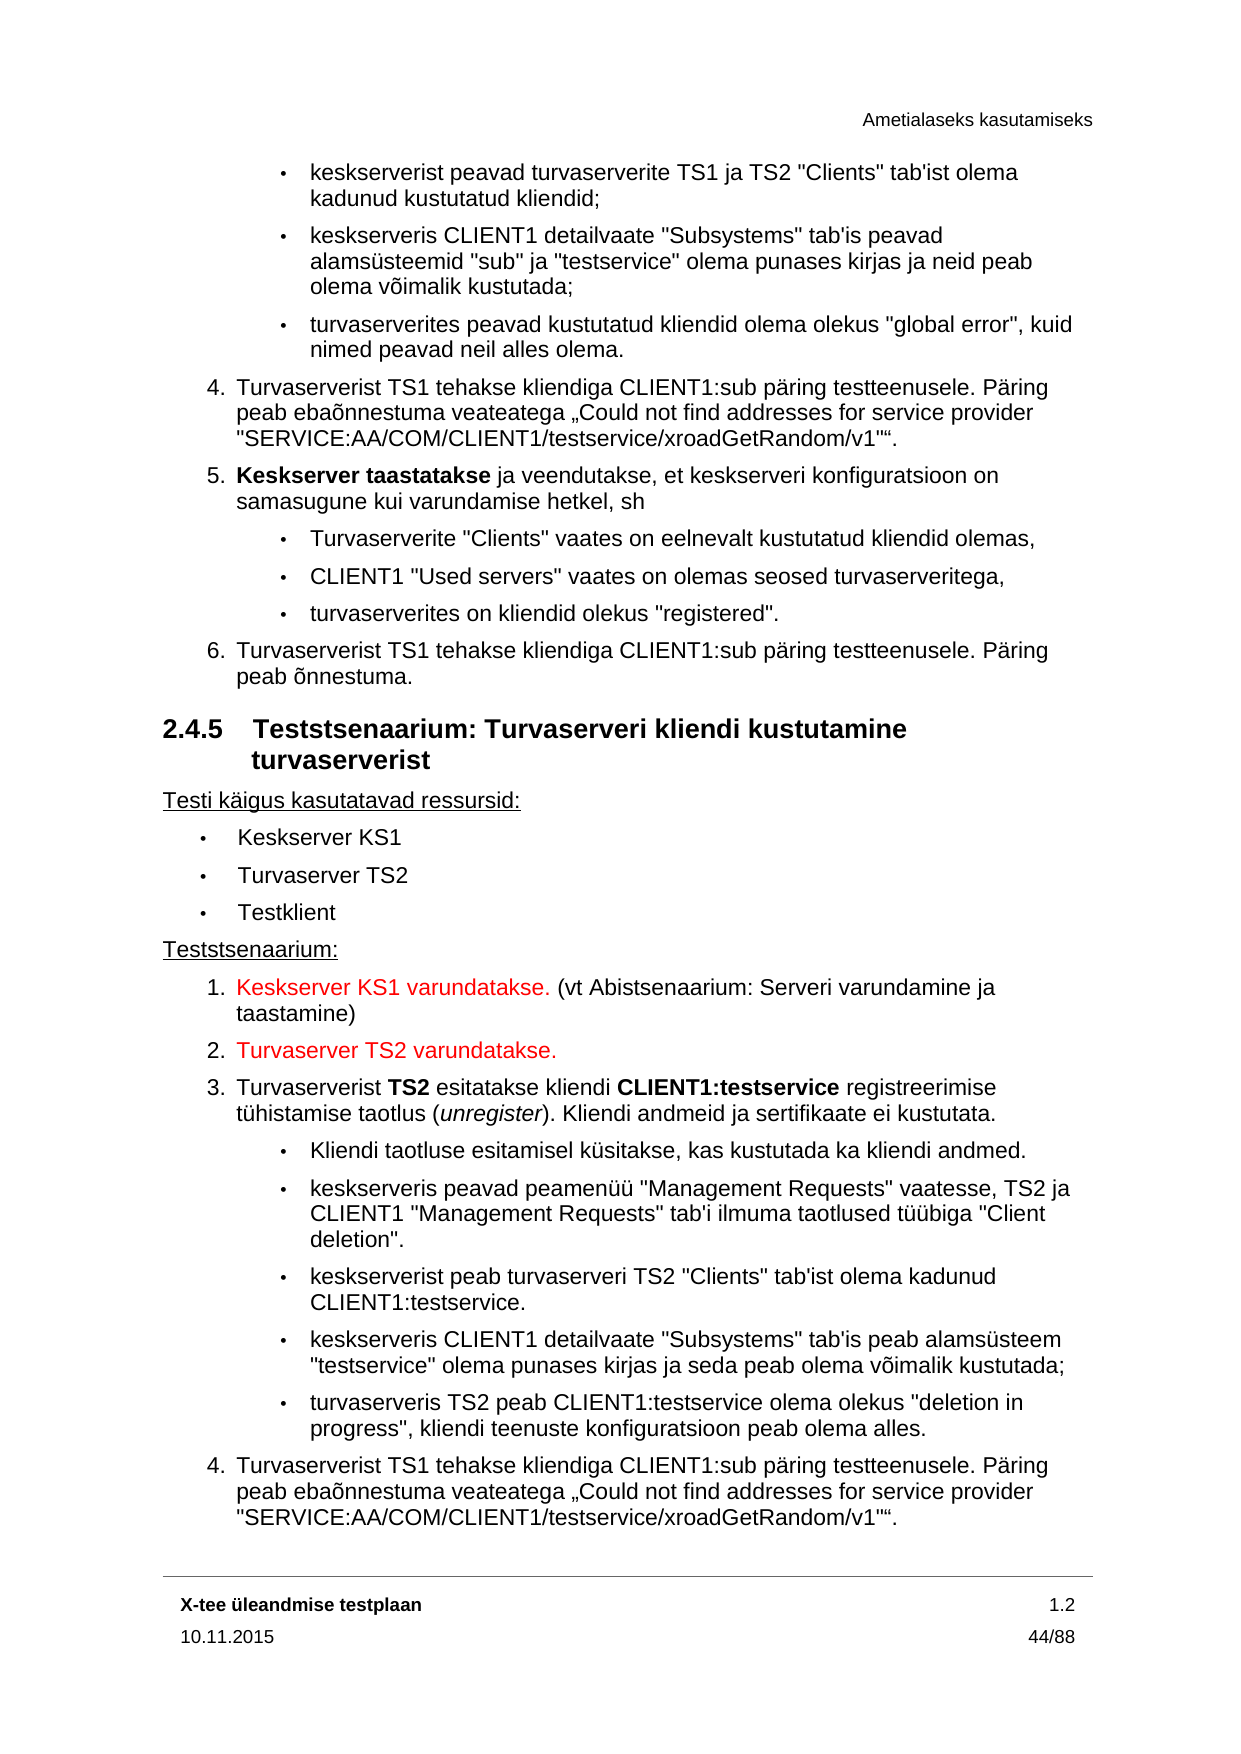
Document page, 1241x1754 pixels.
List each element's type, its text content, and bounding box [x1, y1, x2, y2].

list CLIENT1 "Used servers" vaates on olemas seosed turvaserveritega, [280, 563, 1093, 589]
subtitle Teststsenaarium: Turvaserveri kliendi kustutamine turvaserverist [162, 714, 1093, 775]
text Teststsenaarium: [162, 937, 1093, 963]
list turvaserveris TS2 peab CLIENT1:testservice olema olekus "deletion in progress", kliendi teenuste konfiguratsioon peab olema alles. [280, 1390, 1093, 1441]
list Turvaserver TS2 [200, 862, 1093, 888]
list keskserverist peab turvaserveri TS2 "Clients" tab'ist olema kadunud CLIENT1:testservice. [280, 1264, 1093, 1315]
list keskserverist peavad turvaserverite TS1 ja TS2 "Clients" tab'ist olema kadunud kustutatud kliendid; [280, 160, 1093, 211]
list Kliendi taotluse esitamisel küsitakse, kas kustutada ka kliendi andmed. [280, 1138, 1093, 1164]
list Turvaserverist TS2 esitatakse kliendi CLIENT1:testservice registreerimise tühistamise taotlus (unregister). Kliendi andmeid ja sertifikaate ei kustutata. [207, 1075, 1093, 1126]
list keskserveris peavad peamenüü "Management Requests" vaatesse, TS2 ja CLIENT1 "Management Requests" tab'i ilmuma taotlused tüübiga "Client deletion". [280, 1175, 1093, 1252]
list Turvaserverist TS1 tehakse kliendiga CLIENT1:sub päring testteenusele. Päring peab ebaõnnestuma veateatega „Could not find addresses for service provider "SERVICE:AA/COM/CLIENT1/testservice/xroadGetRandom/v1"“. [207, 1453, 1093, 1530]
list Turvaserverist TS1 tehakse kliendiga CLIENT1:sub päring testteenusele. Päring peab ebaõnnestuma veateatega „Could not find addresses for service provider "SERVICE:AA/COM/CLIENT1/testservice/xroadGetRandom/v1"“. [207, 374, 1093, 451]
list Turvaserver TS2 varundatakse. [207, 1038, 1093, 1063]
list Keskserver taastatakse ja veendutakse, et keskserveri konfiguratsioon on samasugune kui varundamise hetkel, sh [207, 463, 1093, 514]
list Keskserver KS1 [200, 825, 1093, 851]
list Keskserver KS1 varundatakse. (vt Abistsenaarium: Serveri varundamine ja taastamine) [207, 974, 1093, 1026]
list Testklient [200, 900, 1093, 925]
list keskserveris CLIENT1 detailvaate "Subsystems" tab'is peab alamsüsteem "testservice" olema punases kirjas ja seda peab olema võimalik kustutada; [280, 1327, 1093, 1378]
list turvaserverites peavad kustutatud kliendid olema olekus "global error", kuid nimed peavad neil alles olema. [280, 311, 1093, 363]
list Turvaserverite "Clients" vaates on eelnevalt kustutatud kliendid olemas, [280, 526, 1093, 552]
list turvaserverites on kliendid olekus "registered". [280, 601, 1093, 626]
text Testi käigus kasutatavad ressursid: [162, 788, 1093, 813]
list Turvaserverist TS1 tehakse kliendiga CLIENT1:sub päring testteenusele. Päring peab õnnestuma. [207, 638, 1093, 689]
list keskserveris CLIENT1 detailvaate "Subsystems" tab'is peavad alamsüsteemid "sub" ja "testservice" olema punases kirjas ja neid peab olema võimalik kustutada; [280, 223, 1093, 299]
